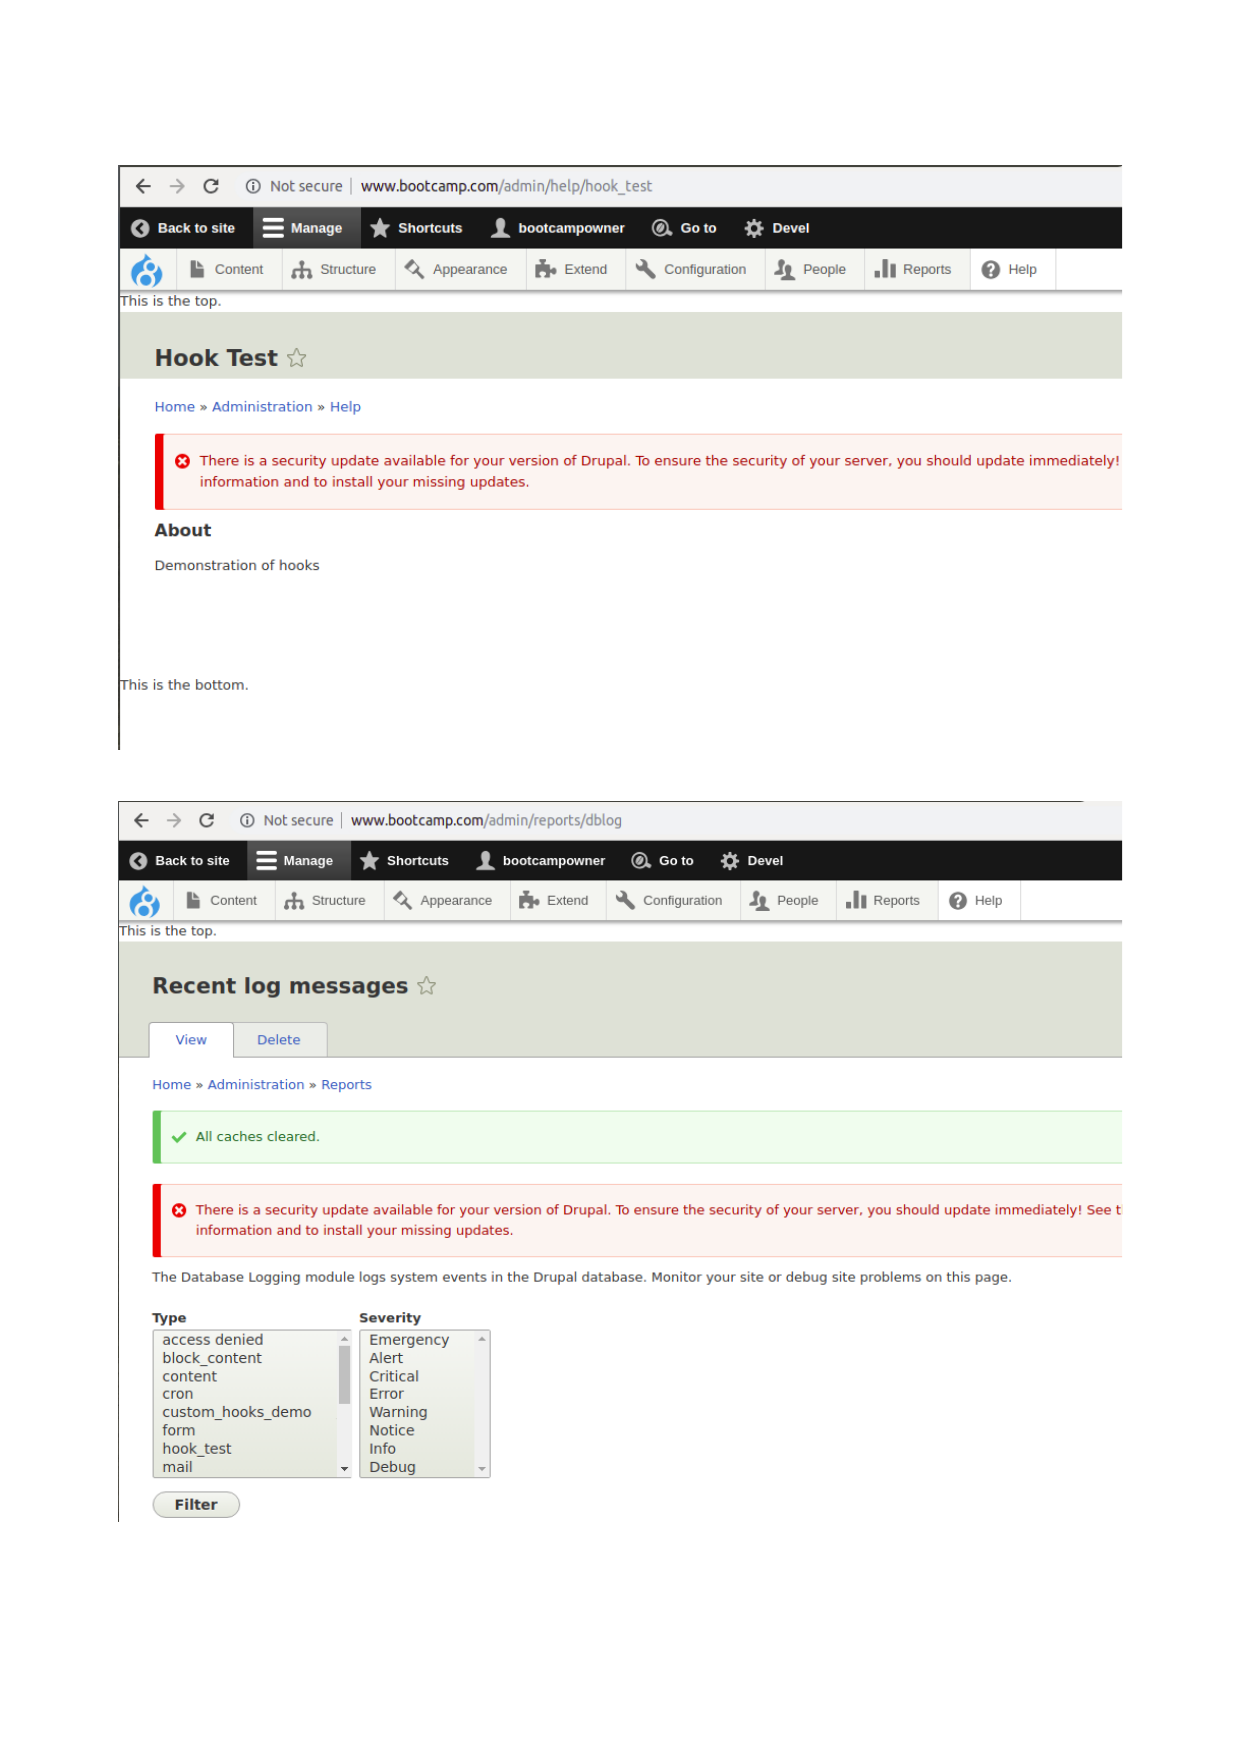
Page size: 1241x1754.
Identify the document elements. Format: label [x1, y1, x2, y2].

picture [118, 165, 1123, 750]
picture [118, 801, 1123, 1522]
